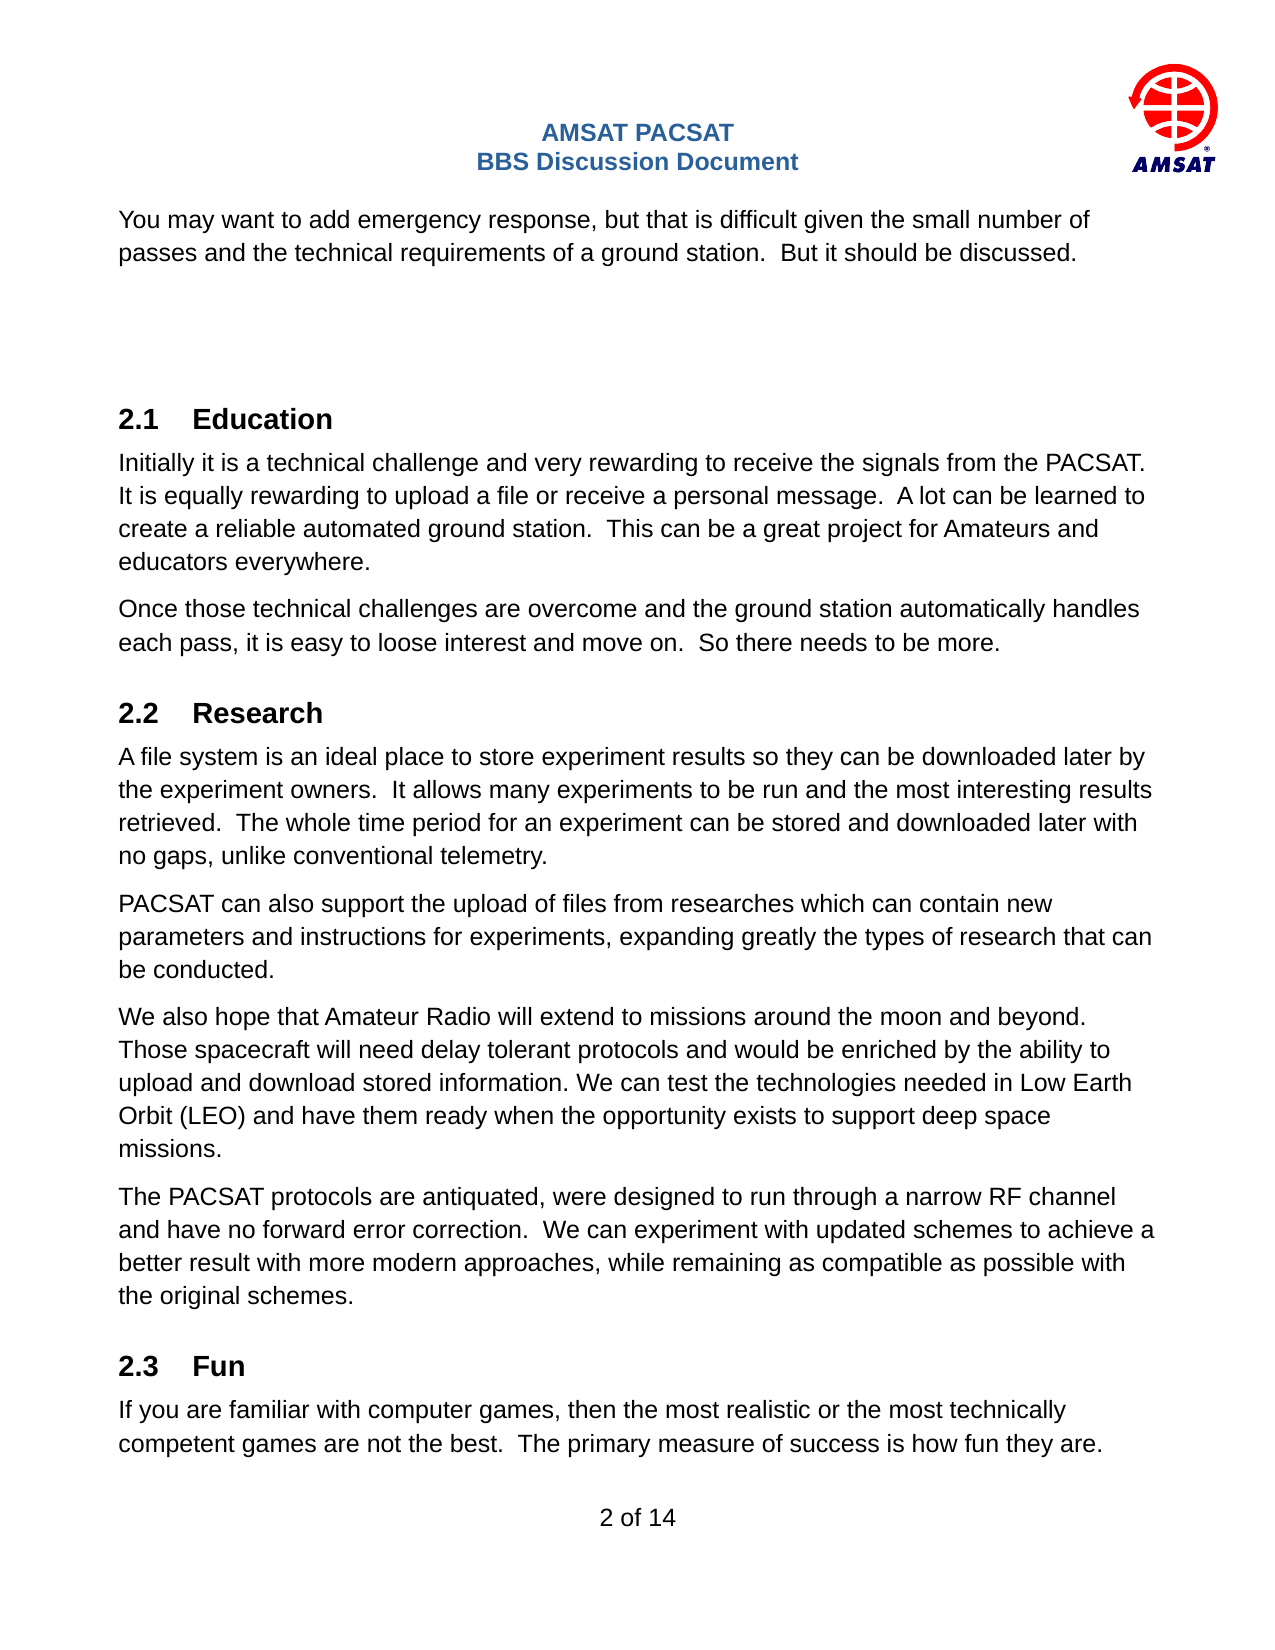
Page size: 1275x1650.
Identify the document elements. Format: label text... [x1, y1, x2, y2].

subtitle Research [118, 696, 1157, 729]
subtitle Education [118, 402, 1157, 435]
text Initially it is a technical challenge and very rewarding to receive the signals from the PACSAT. It is equally rewarding to upload a file or receive a personal message. A lot can be learned to create a reliable automated ground station. This can be a great project for Amateurs and educators everywhere. [118, 448, 1157, 576]
picture [1126, 61, 1220, 174]
text The PACSAT protocols are antiquated, were designed to run through a narrow RF channel and have no forward error correction. We can experiment with updated schemes to achieve a better result with more modern approaches, while remaining as compatible as possible with the original schemes. [118, 1182, 1157, 1310]
text A file system is an ideal place to store experiment results so they can be downloaded later by the experiment owners. It allows many experiments to be run and the most interesting results retrieved. The whole time period for an experiment can be stored and downloaded later with no gaps, unlike conventional telemetry. [118, 742, 1157, 870]
subtitle Fun [118, 1349, 1157, 1383]
text You may want to add emergency response, but that is difficult given the small number of passes and the technical requirements of a ground station. But it should be discussed. [118, 205, 1157, 267]
text We also hope that Amateur Radio will extend to missions around the moon and beyond. Those spacecraft will need delay tolerant protocols and would be enriched by the ability to upload and download stored information. We can test the technologies needed in Low Earth Orbit (LEO) and have them ready when the opportunity exists to support deep space missions. [118, 1002, 1157, 1163]
text If you are familiar with computer games, then the most realistic or the most technically competent games are not the best. The primary measure of success is how fun they are. [118, 1396, 1157, 1457]
text PACSAT can also support the upload of files from researches which can contain new parameters and instructions for experiments, expanding greatly the types of research that can be conducted. [118, 889, 1157, 983]
text Once those technical challenges are overcome and the ground station automatically handles each pass, it is easy to loose interest and move on. So there needs to be more. [118, 594, 1157, 656]
